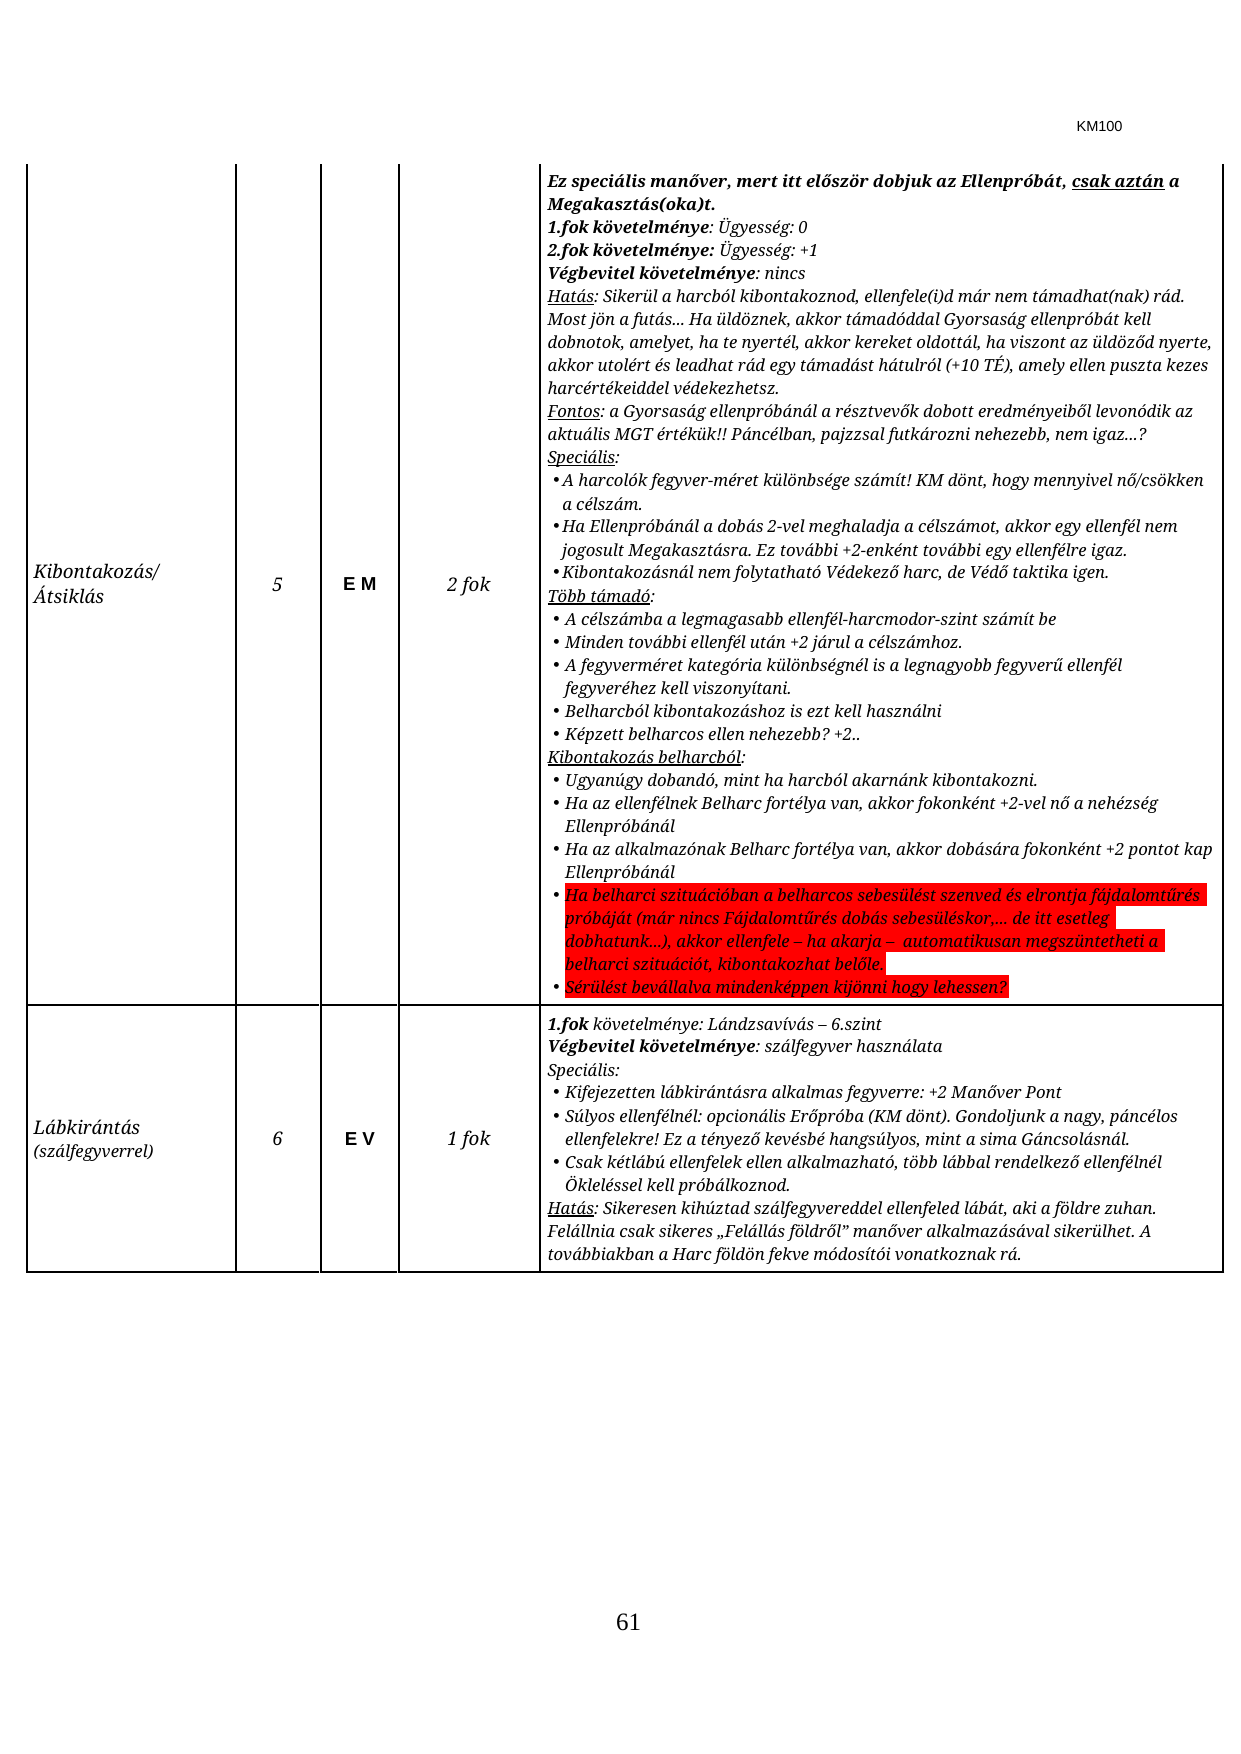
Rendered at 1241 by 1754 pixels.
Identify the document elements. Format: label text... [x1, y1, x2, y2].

table_cell Ez speciális manőver, mert itt először dobjuk az Ellenpróbát, csak aztán a Megakasztás(oka)t. 1.fok követelménye: Ügyesség: 0 2.fok követelménye: Ügyesség: +1 Végbevitel követelménye: nincs Hatás: Sikerül a harcból kibontakoznod, ellenfele(i)d már nem támadhat(nak) rád. Most jön a futás... Ha üldöznek, akkor támadóddal Gyorsaság ellenpróbát kell dobnotok, amelyet, ha te nyertél, akkor kereket oldottál, ha viszont az üldöződ nyerte, akkor utolért és leadhat rád egy támadást hátulról (+10 TÉ), amely ellen puszta kezes harcértékeiddel védekezhetsz. Fontos: a Gyorsaság ellenpróbánál a résztvevők dobott eredményeiből levonódik az aktuális MGT értékük!! Páncélban, pajzzsal futkározni nehezebb, nem igaz...? Speciális: A harcolók fegyver-méret különbsége számít! KM dönt, hogy mennyivel nő/csökken a célszám. Ha Ellenpróbánál a dobás 2-vel meghaladja a célszámot, akkor egy ellenfél nem jogosult Megakasztásra. Ez további +2-enként további egy ellenfélre igaz. Kibontakozásnál nem folytatható Védekező harc, de Védő taktika igen. Több támadó: A célszámba a legmagasabb ellenfél-harcmodor-szint számít be Minden további ellenfél után +2 járul a célszámhoz. A fegyverméret kategória különbségnél is a legnagyobb fegyverű ellenfél fegyveréhez kell viszonyítani. Belharcból kibontakozáshoz is ezt kell használni Képzett belharcos ellen nehezebb? +2.. Kibontakozás belharcból: Ugyanúgy dobandó, mint ha harcból akarnánk kibontakozni. Ha az ellenfélnek Belharc fortélya van, akkor fokonként +2-vel nő a nehézség Ellenpróbánál Ha az alkalmazónak Belharc fortélya van, akkor dobására fokonként +2 pontot kap Ellenpróbánál Ha belharci szituációban a belharcos sebesülést szenved és elrontja fájdalomtűrés próbáját (már nincs Fájdalomtűrés dobás sebesüléskor,... de itt esetleg dobhatunk...), akkor ellenfele – ha akarja – automatikusan megszüntetheti a belharci szituációt, kibontakozhat belőle. Sérülést bevállalva mindenképpen kijönni hogy lehessen? [541, 164, 1222, 1004]
table_cell 5 [237, 164, 319, 1004]
table_cell 6 [237, 1006, 319, 1271]
table_cell E V [322, 1006, 397, 1271]
table_cell Kibontakozás/Átsiklás [28, 164, 235, 1004]
table_cell Lábkirántás (szálfegyverrel) [28, 1006, 235, 1271]
table_cell 2 fok [400, 164, 539, 1004]
table_cell E M [322, 164, 397, 1004]
table_cell 1.fok követelménye: Lándzsavívás – 6.szint Végbevitel követelménye: szálfegyver használata Speciális: Kifejezetten lábkirántásra alkalmas fegyverre: +2 Manőver Pont Súlyos ellenfélnél: opcionális Erőpróba (KM dönt). Gondoljunk a nagy, páncélos ellenfelekre! Ez a tényező kevésbé hangsúlyos, mint a sima Gáncsolásnál. Csak kétlábú ellenfelek ellen alkalmazható, több lábbal rendelkező ellenfélnél Ökleléssel kell próbálkoznod. Hatás: Sikeresen kihúztad szálfegyvereddel ellenfeled lábát, aki a földre zuhan. Felállnia csak sikeres „Felállás földről” manőver alkalmazásával sikerülhet. A továbbiakban a Harc földön fekve módosítói vonatkoznak rá. [541, 1006, 1222, 1271]
table_cell 1 fok [400, 1006, 539, 1271]
